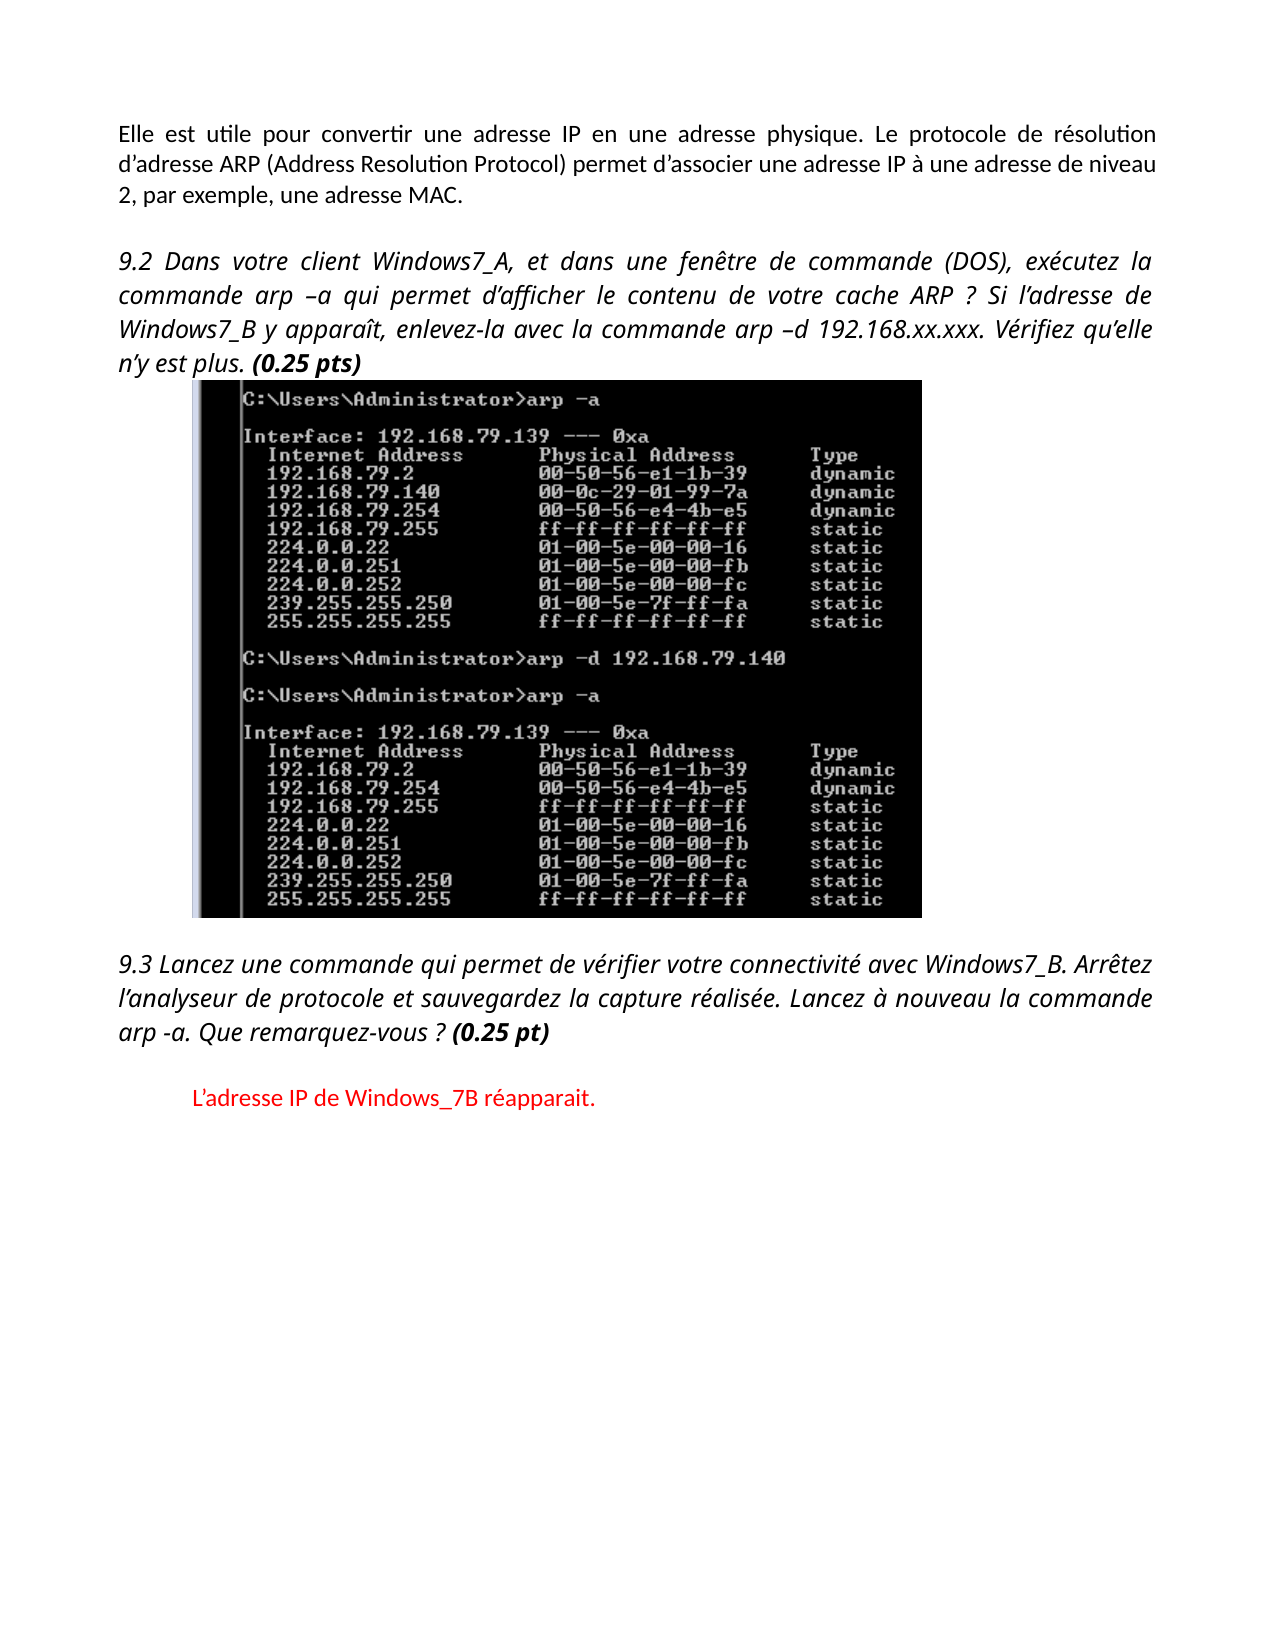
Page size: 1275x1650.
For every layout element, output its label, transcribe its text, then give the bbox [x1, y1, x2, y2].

text 9.2 Dans votre client Windows7_A, et dans une fenêtre de commande (DOS), exécutez la commande arp –a qui permet d’afficher le contenu de votre cache ARP ? Si l’adresse de Windows7_B y apparaît, enlevez-la avec la commande arp –d 192.168.xx.xxx. Vérifiez qu’elle n’y est plus. (0.25 pts) [118, 210, 1157, 380]
text L’adresse IP de Windows_7B réapparait. [118, 1083, 1157, 1113]
text 9.3 Lancez une commande qui permet de vérifier votre connectivité avec Windows7_B. Arrêtez l’analyseur de protocole et sauvegardez la capture réalisée. Lancez à nouveau la commande arp -a. Que remarquez-vous ? (0.25 pt) [118, 946, 1157, 1048]
text Elle est utile pour convertir une adresse IP en une adresse physique. Le protocole de résolution d’adresse ARP (Address Resolution Protocol) permet d’associer une adresse IP à une adresse de niveau 2, par exemple, une adresse MAC. [118, 118, 1157, 210]
